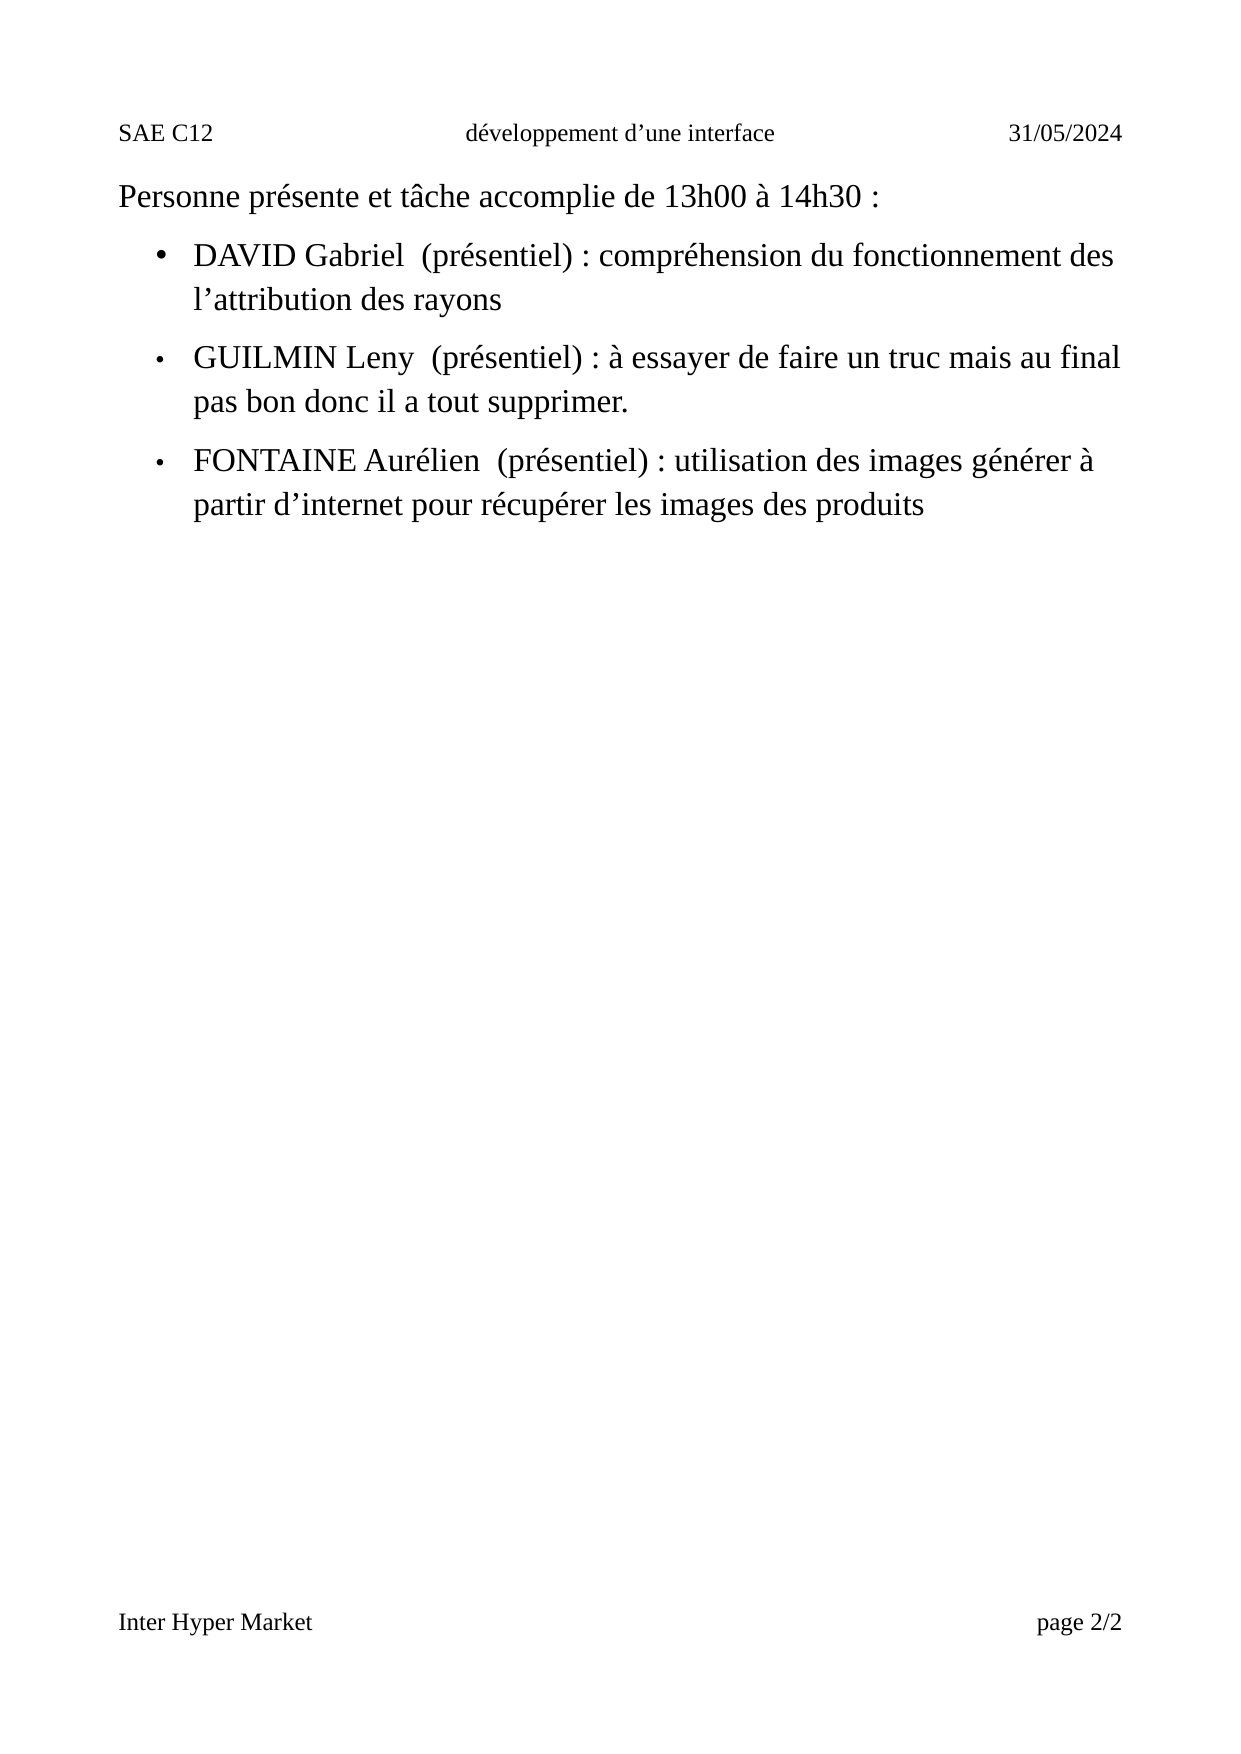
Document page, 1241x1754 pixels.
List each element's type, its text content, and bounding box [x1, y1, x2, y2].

text Personne présente et tâche accomplie de 13h00 à 14h30 : [118, 176, 1122, 215]
list FONTAINE Aurélien (présentiel) : utilisation des images générer à partir d’internet pour récupérer les images des produits [156, 440, 1122, 523]
list DAVID Gabriel (présentiel) : compréhension du fonctionnement des l’attribution des rayons [156, 235, 1122, 317]
list GUILMIN Leny (présentiel) : à essayer de faire un truc mais au final pas bon donc il a tout supprimer. [156, 338, 1122, 420]
